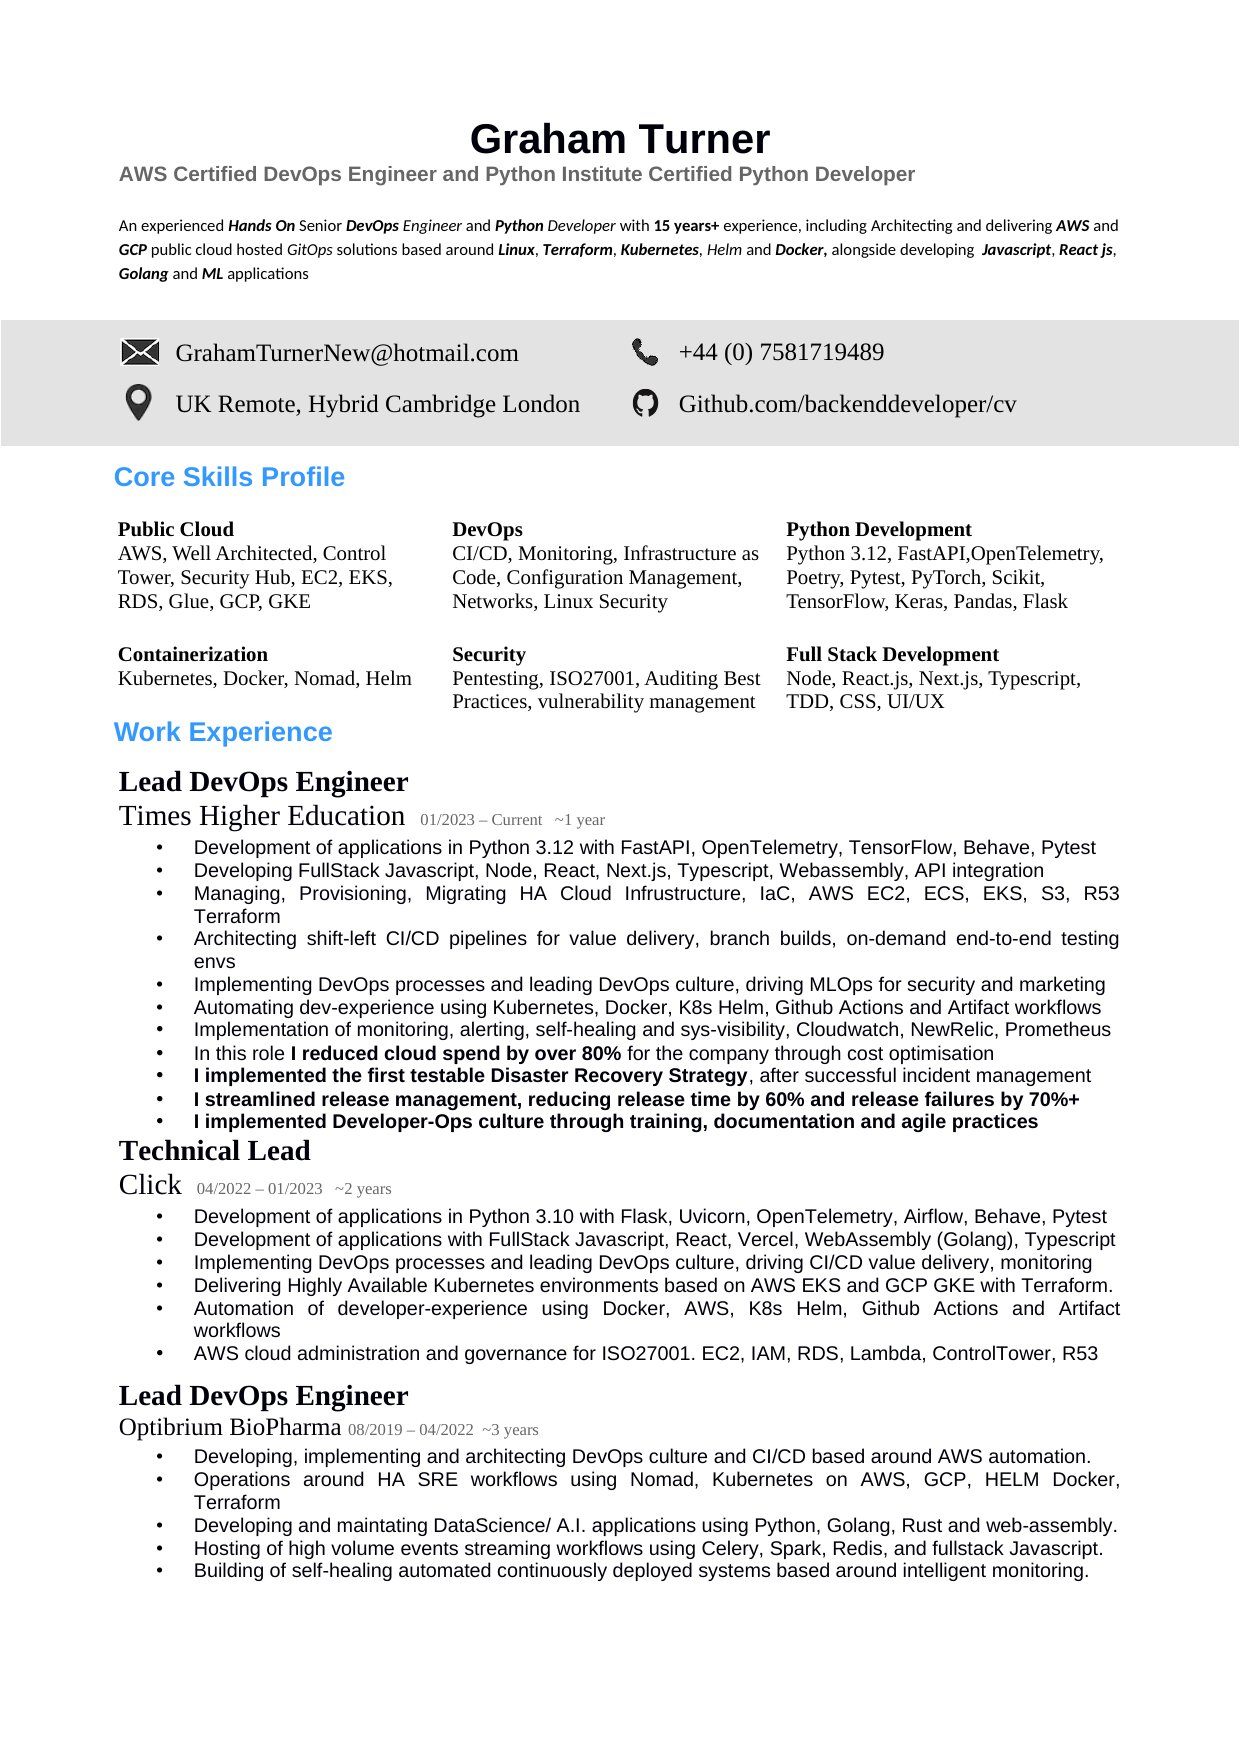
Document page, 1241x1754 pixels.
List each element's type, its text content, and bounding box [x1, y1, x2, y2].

list Developing FullStack Javascript, Node, React, Next.js, Typescript, Webassembly, API integration [156, 859, 1121, 882]
picture [120, 338, 160, 366]
list Implementing DevOps processes and leading DevOps culture, driving MLOps for security and marketing [156, 973, 1121, 996]
list Development of applications with FullStack Javascript, React, Vercel, WebAssembly (Golang), Typescript [156, 1228, 1121, 1251]
text Technical Lead [119, 1133, 1121, 1167]
picture [632, 389, 659, 417]
text Lead DevOps Engineer [119, 1378, 1121, 1412]
list Managing, Provisioning, Migrating HA Cloud Infrustructure, IaC, AWS EC2, ECS, EKS, S3, R53 Terraform [156, 882, 1121, 927]
list Developing, implementing and architecting DevOps culture and CI/CD based around AWS automation. [156, 1445, 1121, 1468]
text Click 04/2022 – 01/2023 ~2 years [119, 1167, 1121, 1201]
list Development of applications in Python 3.10 with Flask, Uvicorn, OpenTelemetry, Airflow, Behave, Pytest [156, 1205, 1121, 1228]
text AWS Certified DevOps Engineer and Python Institute Certified Python Developer [119, 162, 1121, 186]
list In this role I reduced cloud spend by over 80% for the company through cost optimisation [156, 1041, 1121, 1064]
list I implemented Developer-Ops culture through training, documentation and agile practices [156, 1110, 1121, 1133]
list Implementation of monitoring, alerting, self-healing and sys-visibility, Cloudwatch, NewRelic, Prometheus [156, 1018, 1121, 1041]
list Building of self-healing automated continuously deployed systems based around intelligent monitoring. [156, 1559, 1121, 1582]
list I streamlined release management, reducing release time by 60% and release failures by 70%+ [156, 1087, 1121, 1110]
text Optibrium BioPharma 08/2019 – 04/2022 ~3 years [119, 1412, 1121, 1441]
picture [125, 383, 153, 421]
list Automating dev-experience using Kubernetes, Docker, K8s Helm, Github Actions and Artifact workflows [156, 996, 1121, 1018]
list Delivering Highly Available Kubernetes environments based on AWS EKS and GCP GKE with Terraform. [156, 1274, 1121, 1297]
text An experienced Hands On Senior DevOps Engineer and Python Developer with 15 years+ experience, including Architecting and delivering AWS and GCP public cloud hosted GitOps solutions based around Linux, Terraform, Kubernetes, Helm and Docker, alongside developing Javascript, React js, Golang and ML applications [119, 215, 1121, 284]
text Graham Turner [119, 114, 1121, 162]
list Development of applications in Python 3.12 with FastAPI, OpenTelemetry, TensorFlow, Behave, Pytest [156, 836, 1121, 859]
text Times Higher Education 01/2023 – Current ~1 year [119, 798, 1121, 831]
list Architecting shift-left CI/CD pipelines for value delivery, branch builds, on-demand end-to-end testing envs [156, 927, 1121, 973]
list I implemented the first testable Disaster Recovery Strategy, after successful incident management [156, 1064, 1121, 1087]
list AWS cloud administration and governance for ISO27001. EC2, IAM, RDS, Lambda, ControlTower, R53 [156, 1342, 1121, 1365]
list Developing and maintating DataScience/ A.I. applications using Python, Golang, Rust and web-assembly. [156, 1514, 1121, 1537]
list Hosting of high volume events streaming workflows using Celery, Spark, Redis, and fullstack Javascript. [156, 1537, 1121, 1559]
list Automation of developer-experience using Docker, AWS, K8s Helm, Github Actions and Artifact workflows [156, 1297, 1121, 1342]
list Implementing DevOps processes and leading DevOps culture, driving CI/CD value delivery, monitoring [156, 1251, 1121, 1274]
list Operations around HA SRE workflows using Nomad, Kubernetes on AWS, GCP, HELM Docker, Terraform [156, 1468, 1121, 1514]
text Lead DevOps Engineer [119, 764, 1121, 798]
picture [629, 337, 659, 367]
